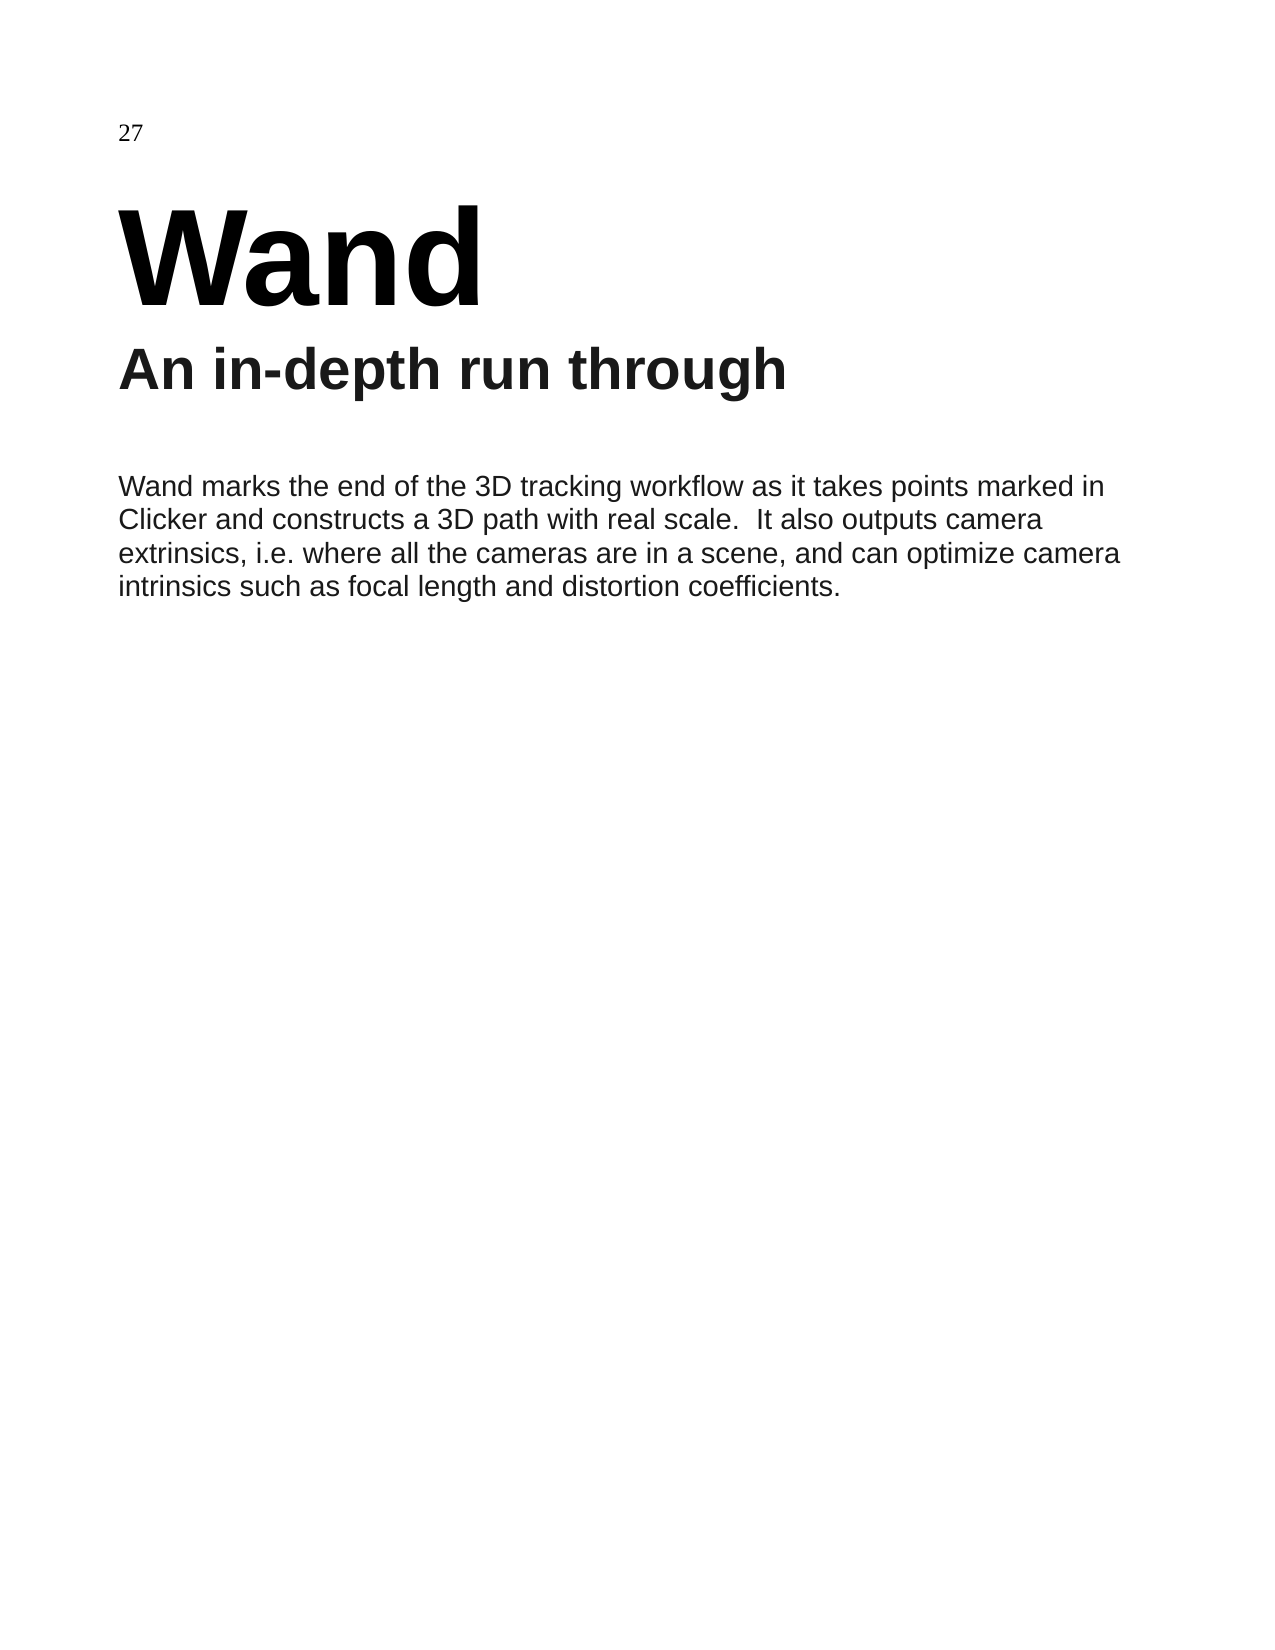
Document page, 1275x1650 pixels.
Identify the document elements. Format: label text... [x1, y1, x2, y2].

text An in-depth run through [118, 334, 1157, 402]
text Wand [118, 176, 1157, 334]
text Wand marks the end of the 3D tracking workflow as it takes points marked in Clicker and constructs a 3D path with real scale. It also outputs camera extrinsics, i.e. where all the cameras are in a scene, and can optimize camera intrinsics such as focal length and distortion coefficients. [118, 469, 1157, 603]
